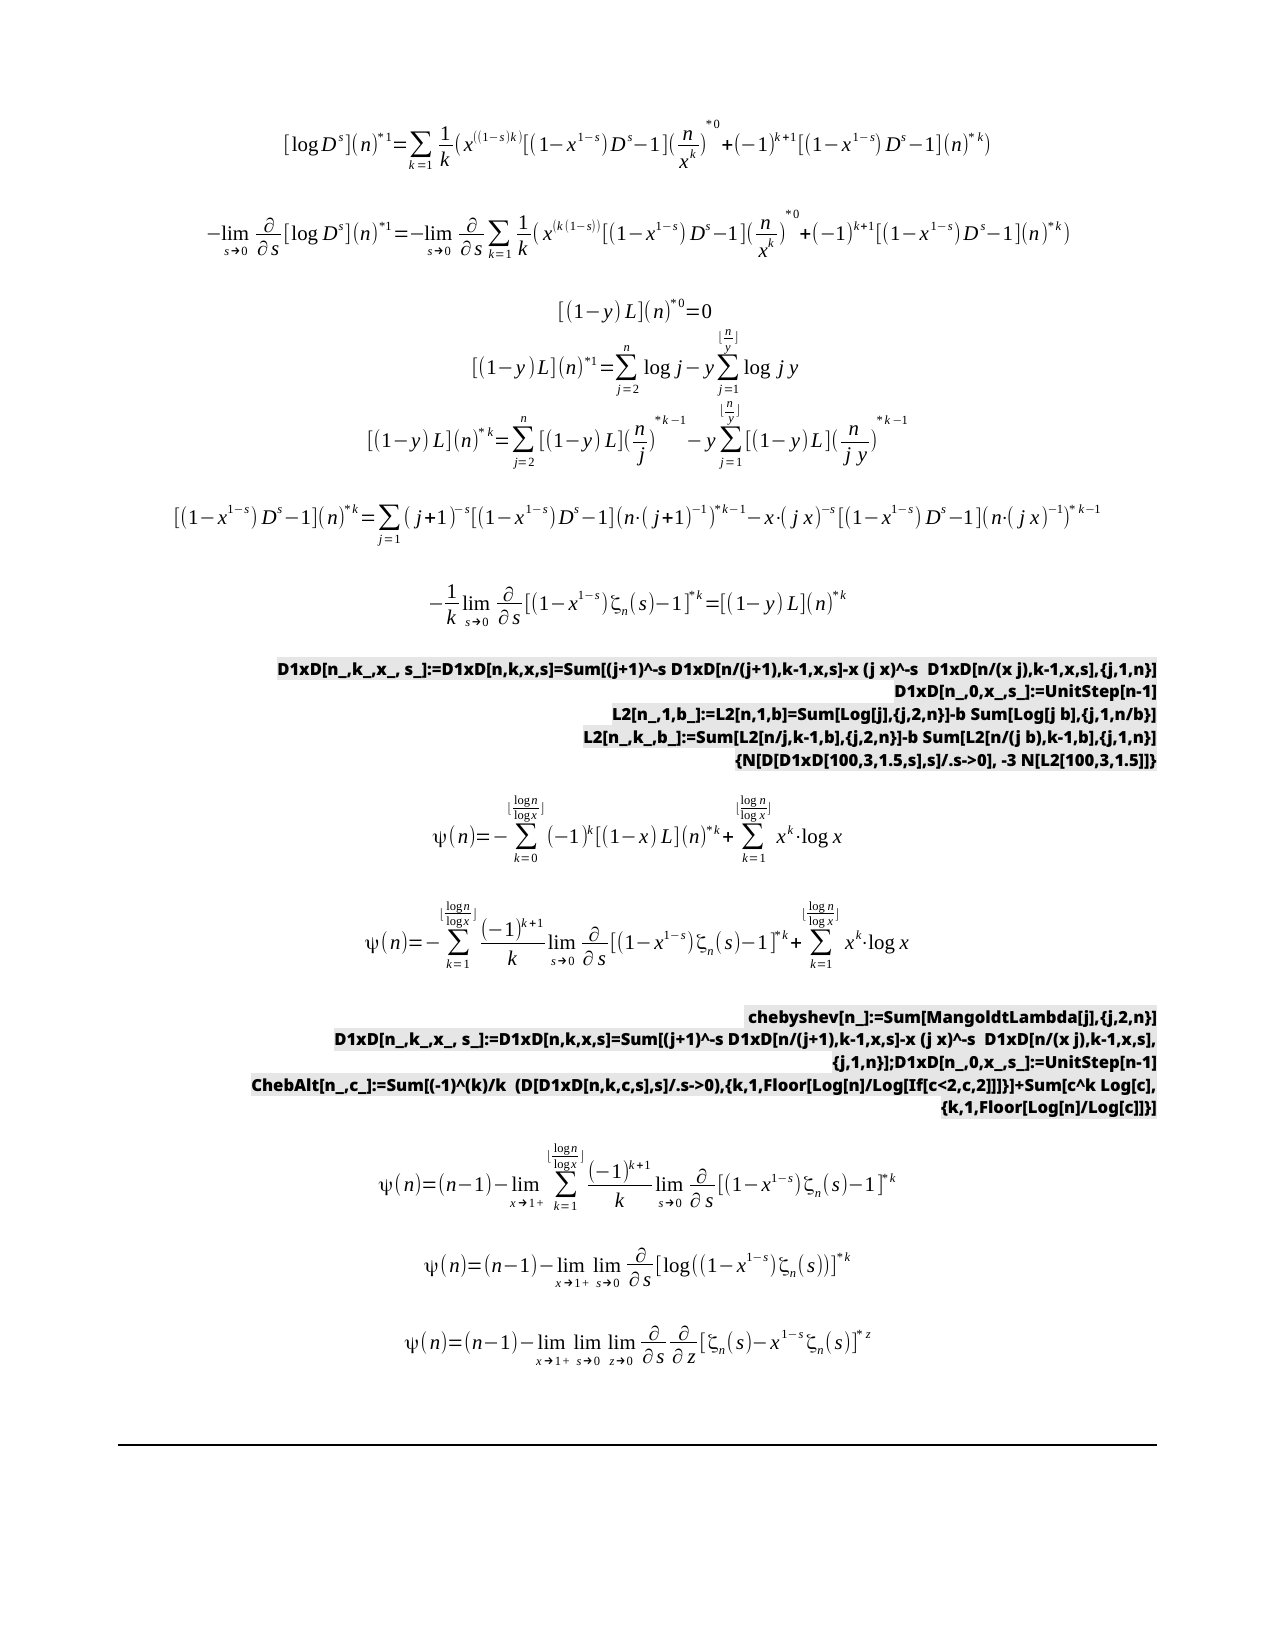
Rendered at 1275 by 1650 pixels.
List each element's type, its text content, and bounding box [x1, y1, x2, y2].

text L2[n_,1,b_]:=L2[n,1,b]=Sum[Log[j],{j,2,n}]-b Sum[Log[j b],{j,1,n/b}] [118, 703, 612, 725]
text chebyshev[n_]:=Sum[MangoldtLambda[j],{j,2,n}] [118, 1005, 744, 1028]
text L2[n_,k_,b_]:=Sum[L2[n/j,k-1,b],{j,2,n}]-b Sum[L2[n/(j b),k-1,b],{j,1,n}] [118, 725, 583, 748]
text ChebAlt[n_,c_]:=Sum[(-1)^(k)/k (D[D1xD[n,k,c,s],s]/.s->0),{k,1,Floor[Log[n]/Log[If[c<2,c,2]]]}]+Sum[c^k Log[c],{k,1,Floor[Log[n]/Log[c]]}] [118, 1073, 941, 1119]
text {N[D[D1xD[100,3,1.5,s],s]/.s->0], -3 N[L2[100,3,1.5]]} [118, 748, 735, 771]
text D1xD[n_,0,x_,s_]:=UnitStep[n-1] [118, 680, 894, 703]
text D1xD[n_,k_,x_, s_]:=D1xD[n,k,x,s]=Sum[(j+1)^-s D1xD[n/(j+1),k-1,x,s]-x (j x)^-s D1xD[n/(x j),k-1,x,s],{j,1,n}];D1xD[n_,0,x_,s_]:=UnitStep[n-1] [118, 1028, 832, 1073]
text D1xD[n_,k_,x_, s_]:=D1xD[n,k,x,s]=Sum[(j+1)^-s D1xD[n/(j+1),k-1,x,s]-x (j x)^-s D1xD[n/(x j),k-1,x,s],{j,1,n}] [118, 657, 277, 680]
